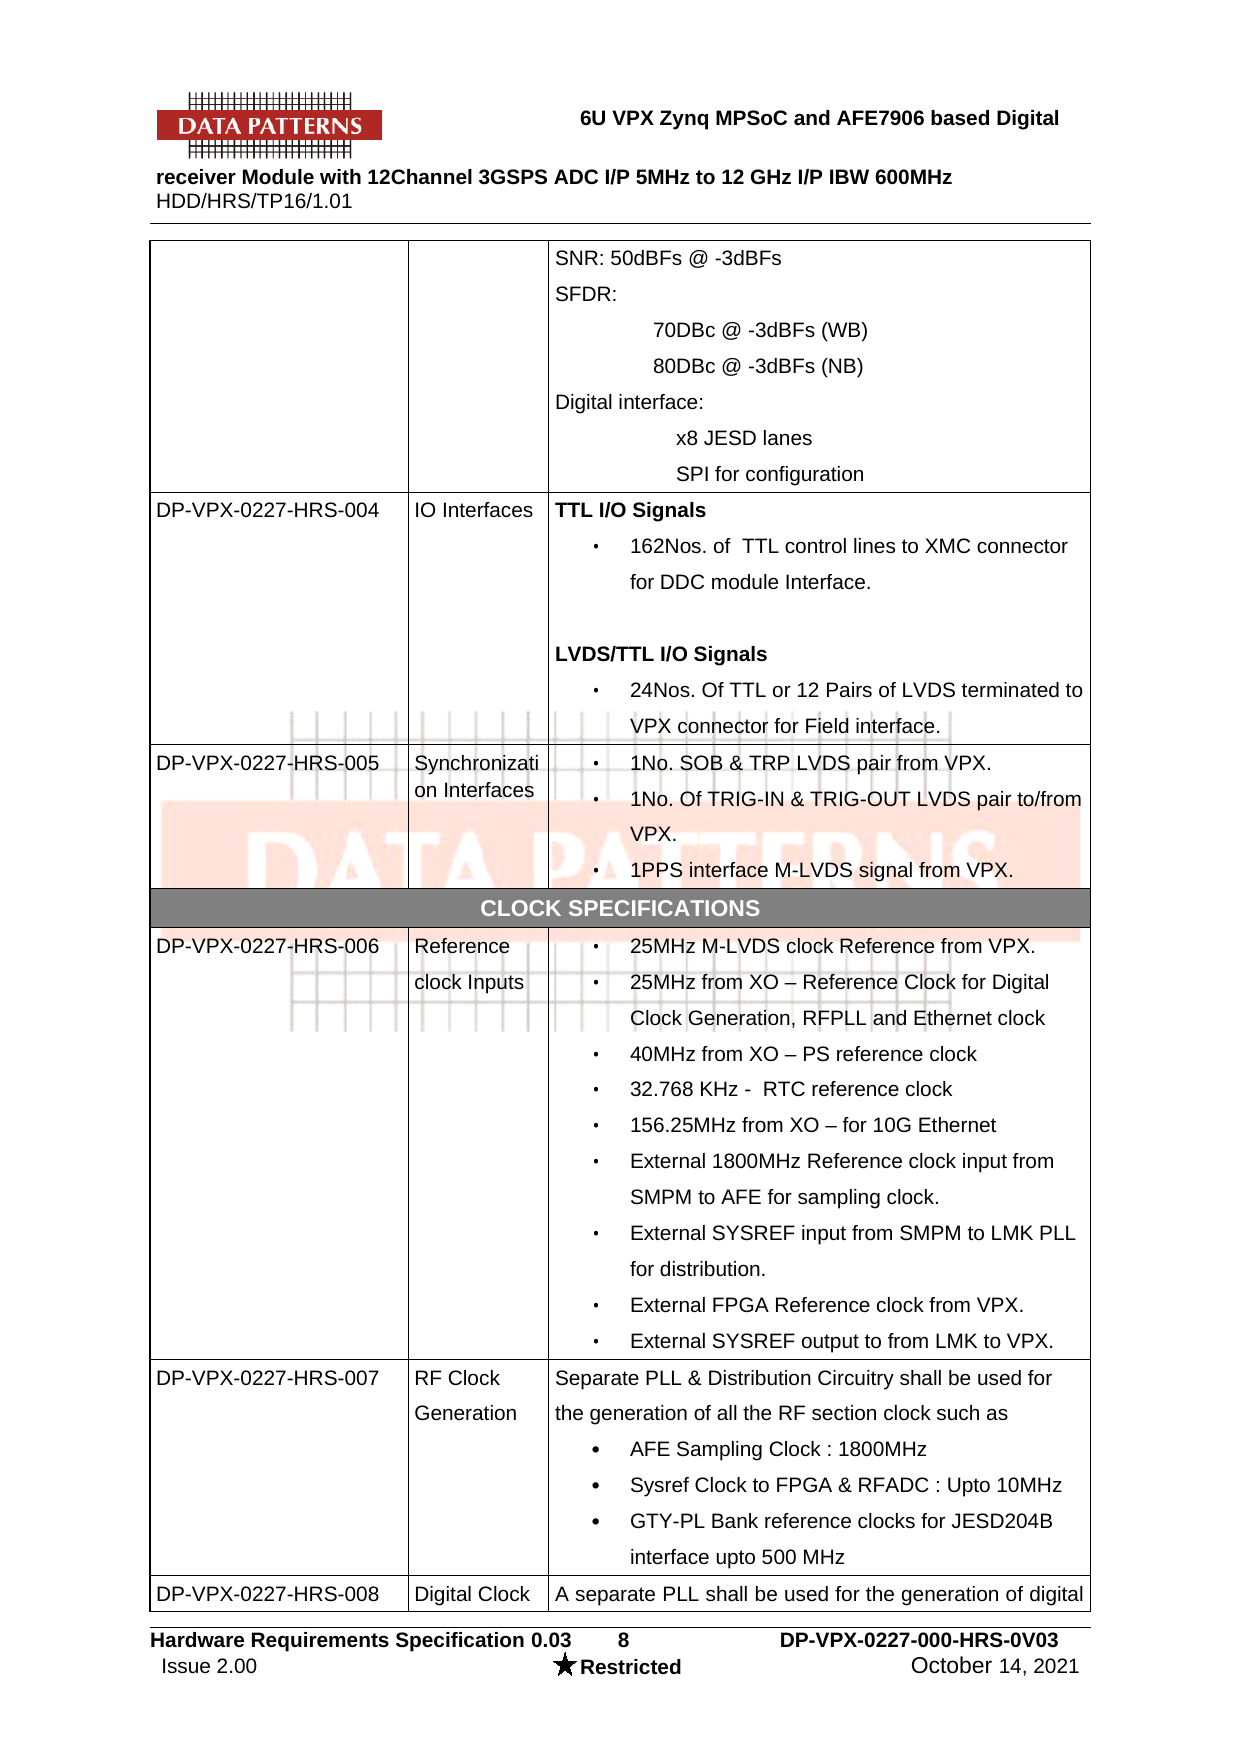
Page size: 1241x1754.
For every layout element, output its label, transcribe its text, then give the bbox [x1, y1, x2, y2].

picture [155, 85, 383, 165]
table_cell DP-VPX-0227-HRS-005 [151, 745, 408, 888]
table_cell IO Interfaces [409, 493, 548, 744]
table_cell DP-VPX-0227-HRS-006 [151, 928, 408, 1358]
table_cell TTL I/O Signals 162Nos. of TTL control lines to XMC connector for DDC module Interface. LVDS/TTL I/O Signals 24Nos. Of TTL or 12 Pairs of LVDS terminated to VPX connector for Field interface. [549, 493, 1090, 744]
table_cell DP-VPX-0227-HRS-007 [151, 1360, 408, 1575]
table_cell SNR: 50dBFs @ -3dBFs SFDR: 70DBc @ -3dBFs (WB) 80DBc @ -3dBFs (NB) Digital interface: x8 JESD lanes SPI for configuration [549, 241, 1090, 492]
table_cell Separate PLL & Distribution Circuitry shall be used for the generation of all the RF section clock such as AFE Sampling Clock : 1800MHz Sysref Clock to FPGA & RFADC : Upto 10MHz GTY-PL Bank reference clocks for JESD204B interface upto 500 MHz [549, 1360, 1090, 1575]
table_cell CLOCK SPECIFICATIONS [151, 889, 1090, 927]
table_cell 25MHz M-LVDS clock Reference from VPX. 25MHz from XO – Reference Clock for Digital Clock Generation, RFPLL and Ethernet clock 40MHz from XO – PS reference clock 32.768 KHz - RTC reference clock 156.25MHz from XO – for 10G Ethernet External 1800MHz Reference clock input from SMPM to AFE for sampling clock. External SYSREF input from SMPM to LMK PLL for distribution. External FPGA Reference clock from VPX. External SYSREF output to from LMK to VPX. [549, 928, 1090, 1358]
table_cell Synchronization Interfaces [409, 745, 548, 888]
table_cell DP-VPX-0227-HRS-008 [151, 1576, 408, 1611]
table_cell Digital Clock [409, 1576, 548, 1611]
table_cell Reference clock Inputs [409, 928, 548, 1358]
table_cell [409, 241, 548, 492]
table_cell A separate PLL shall be used for the generation of digital [549, 1576, 1090, 1611]
table_cell [151, 241, 408, 492]
table_cell DP-VPX-0227-HRS-004 [151, 493, 408, 744]
table_cell 1No. SOB & TRP LVDS pair from VPX. 1No. Of TRIG-IN & TRIG-OUT LVDS pair to/from VPX. 1PPS interface M-LVDS signal from VPX. [549, 745, 1090, 888]
table_cell RF Clock Generation [409, 1360, 548, 1575]
